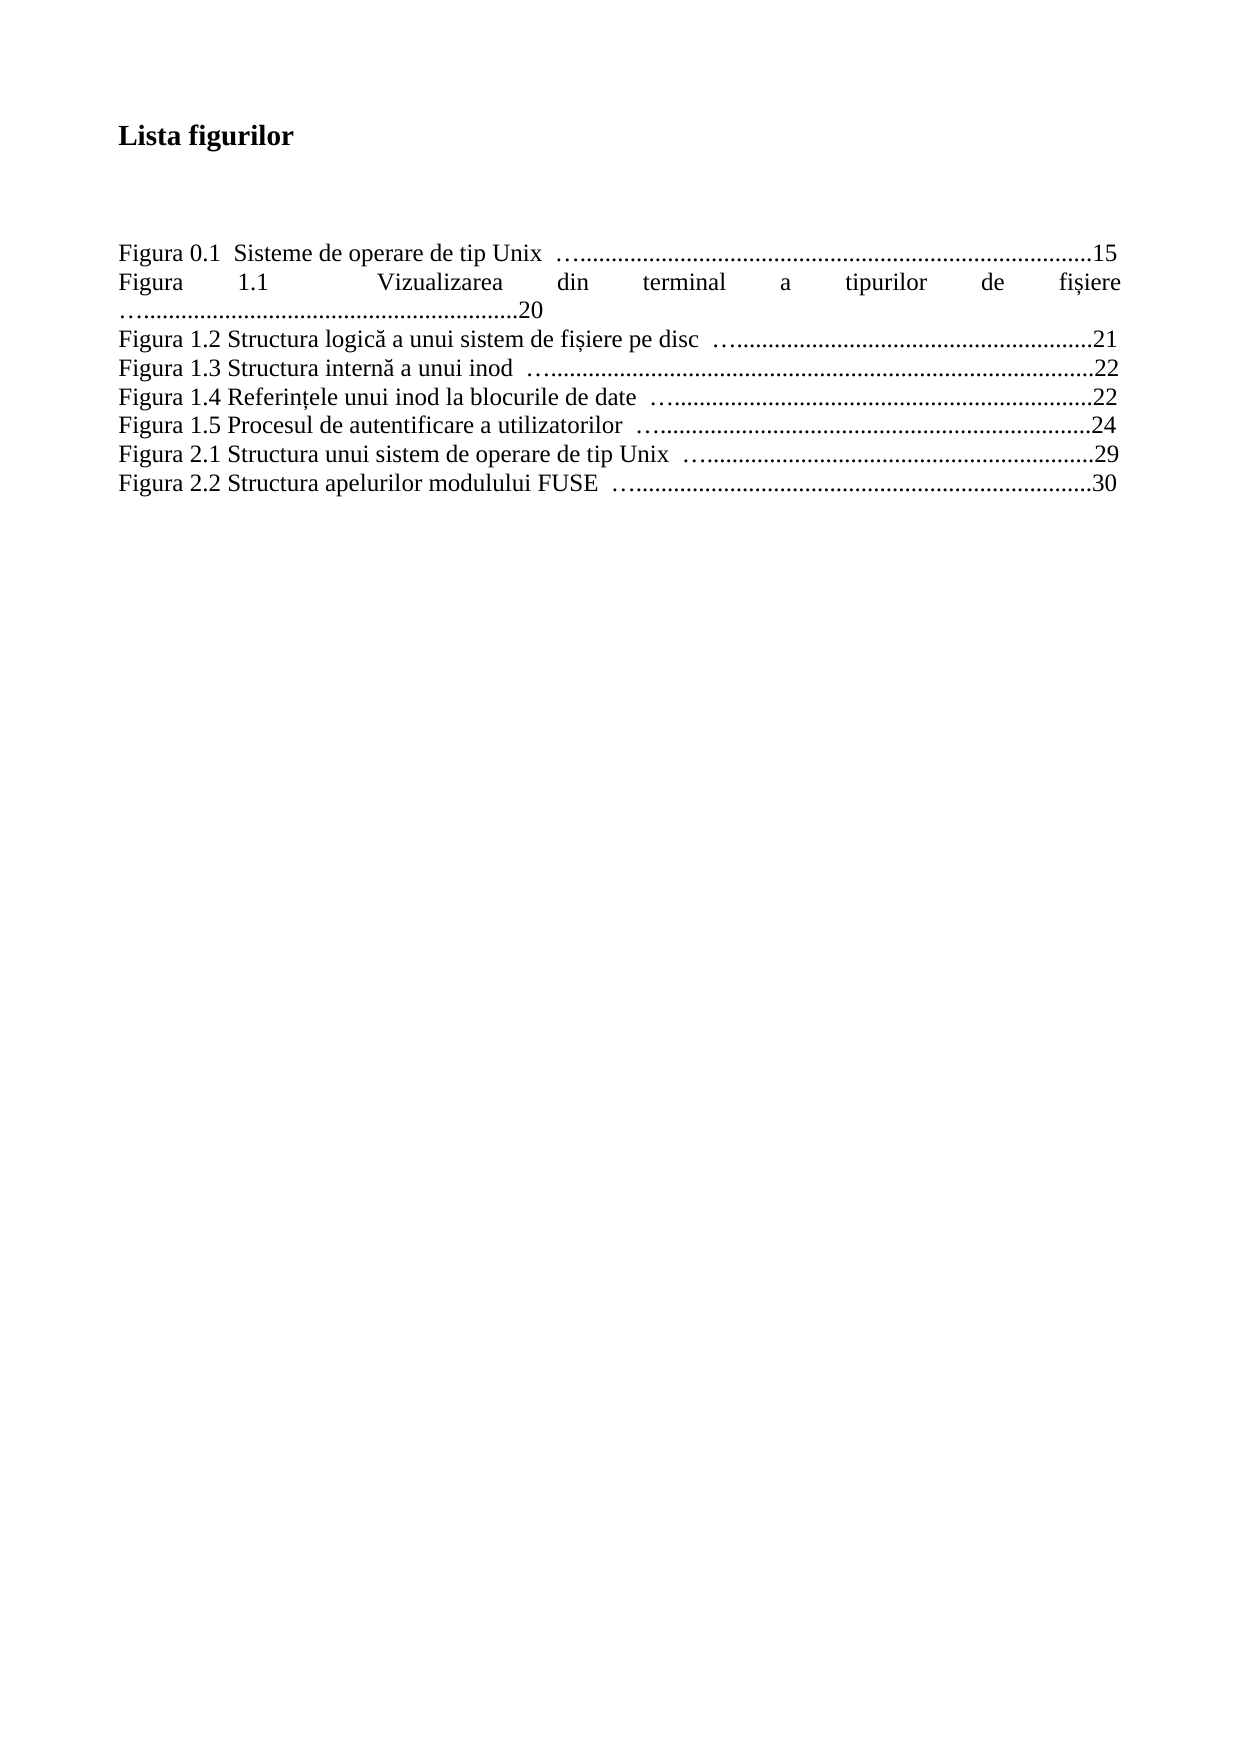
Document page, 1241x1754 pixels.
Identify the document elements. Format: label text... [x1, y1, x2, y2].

text Lista figurilor [118, 118, 1122, 152]
text Figura 1.5 Procesul de autentificare a utilizatorilor ….....................................................................24 [118, 410, 1122, 439]
text Figura 1.3 Structura internă a unui inod ….......................................................................................22 [118, 353, 1122, 382]
text Figura 2.2 Structura apelurilor modulului FUSE ….........................................................................30 [118, 468, 1122, 497]
text Figura 1.2 Structura logică a unui sistem de fișiere pe disc ….........................................................21 [118, 324, 1122, 353]
text Figura 1.1 Vizualizarea din terminal a tipurilor de fișiere …............................................................20 [118, 267, 1122, 324]
text Figura 2.1 Structura unui sistem de operare de tip Unix …..............................................................29 [118, 439, 1122, 468]
text Figura 1.4 Referințele unui inod la blocurile de date …...................................................................22 [118, 382, 1122, 410]
text Figura 0.1 Sisteme de operare de tip Unix …..................................................................................15 [118, 238, 1122, 267]
